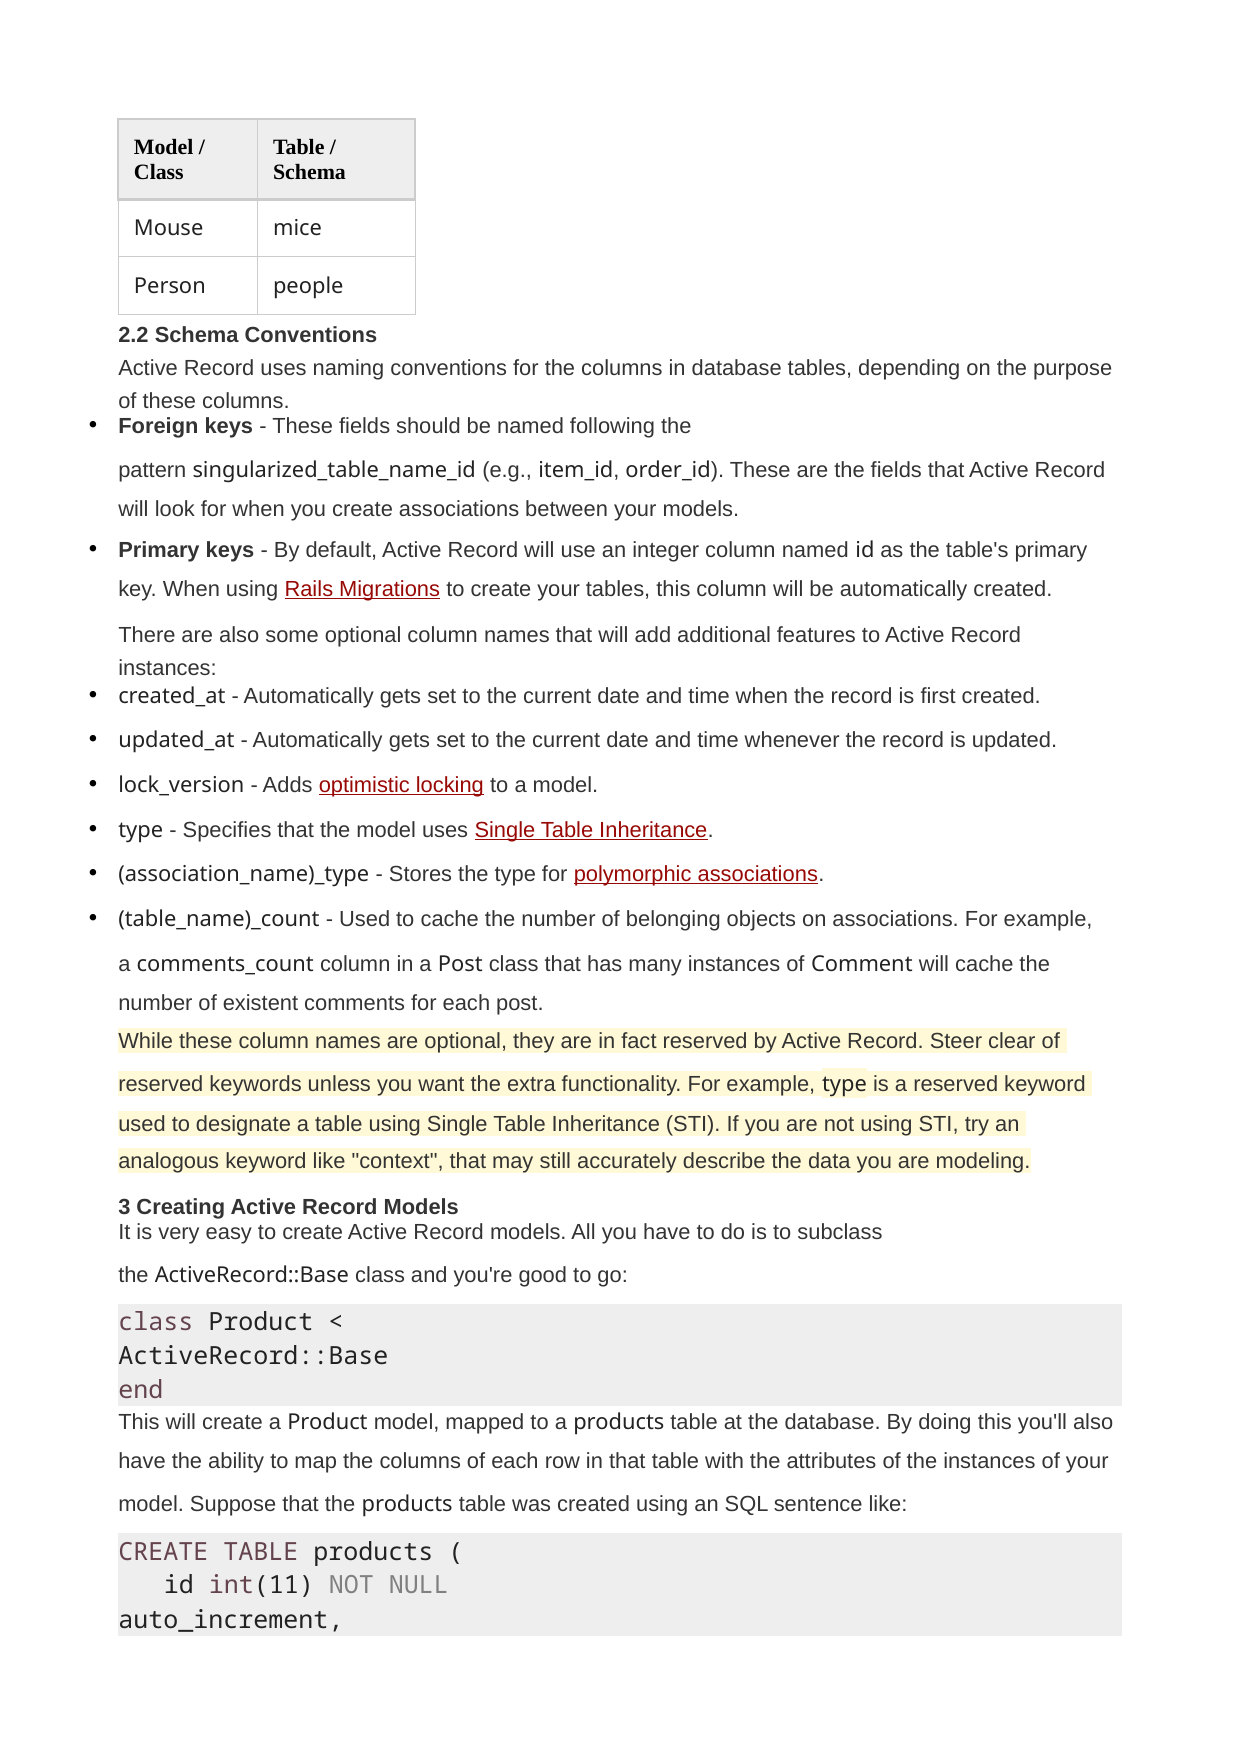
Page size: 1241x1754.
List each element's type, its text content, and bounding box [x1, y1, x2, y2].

list type - Specifies that the model uses Single Table Inheritance. [118, 814, 1122, 843]
table_cell mice [258, 201, 415, 256]
table_cell Mouse [119, 201, 257, 256]
subtitle 3 Creating Active Record Models [118, 1186, 1122, 1219]
list lock_version - Adds optimistic locking to a model. [118, 769, 1122, 799]
text This will create a Product model, mapped to a products table at the database. By doing this you'll also have the ability to map the columns of each row in that table with the attributes of the instances of your model. Suppose that the products table was created using an SQL sentence like: [118, 1406, 1122, 1518]
table_cell people [258, 257, 415, 314]
text It is very easy to create Active Record models. All you have to do is to subclass the ActiveRecord::Base class and you're good to go: [118, 1219, 1122, 1289]
text Active Record uses naming conventions for the columns in database tables, depending on the purpose of these columns. [118, 347, 1122, 413]
list created_at - Automatically gets set to the current date and time when the record is first created. [118, 680, 1122, 709]
table_header CREATE TABLE products ( id int(11) NOT NULL auto_increment, [118, 1533, 625, 1635]
table_cell Person [119, 257, 257, 314]
subtitle 2.2 Schema Conventions [118, 314, 1122, 347]
list updated_at - Automatically gets set to the current date and time whenever the record is updated. [118, 724, 1122, 754]
table_header class Product < ActiveRecord::Base end [118, 1304, 562, 1406]
list (association_name)_type - Stores the type for polymorphic associations. [118, 858, 1122, 888]
list Foreign keys - These fields should be named following the pattern singularized_table_name_id (e.g., item_id, order_id). These are the fields that Active Record will look for when you create associations between your models. [118, 413, 1122, 521]
text There are also some optional column names that will add additional features to Active Record instances: [118, 614, 1122, 680]
list (table_name)_count - Used to cache the number of belonging objects on associations. For example, a comments_count column in a Post class that has many instances of Comment will cache the number of existent comments for each post. [118, 903, 1122, 1015]
table_header Model / Class [119, 120, 257, 198]
text While these column names are optional, they are in fact reserved by Active Record. Steer clear of reserved keywords unless you want the extra functionality. For example, type is a reserved keyword used to designate a table using Single Table Inheritance (STI). If you are not using STI, try an analogous keyword like "context", that may still accurately describe the data you are modeling. [118, 1028, 1122, 1173]
table_header Table / Schema [258, 120, 414, 198]
list Primary keys - By default, Active Record will use an integer column named id as the table's primary key. When using Rails Migrations to create your tables, this column will be automatically created. [118, 534, 1122, 601]
